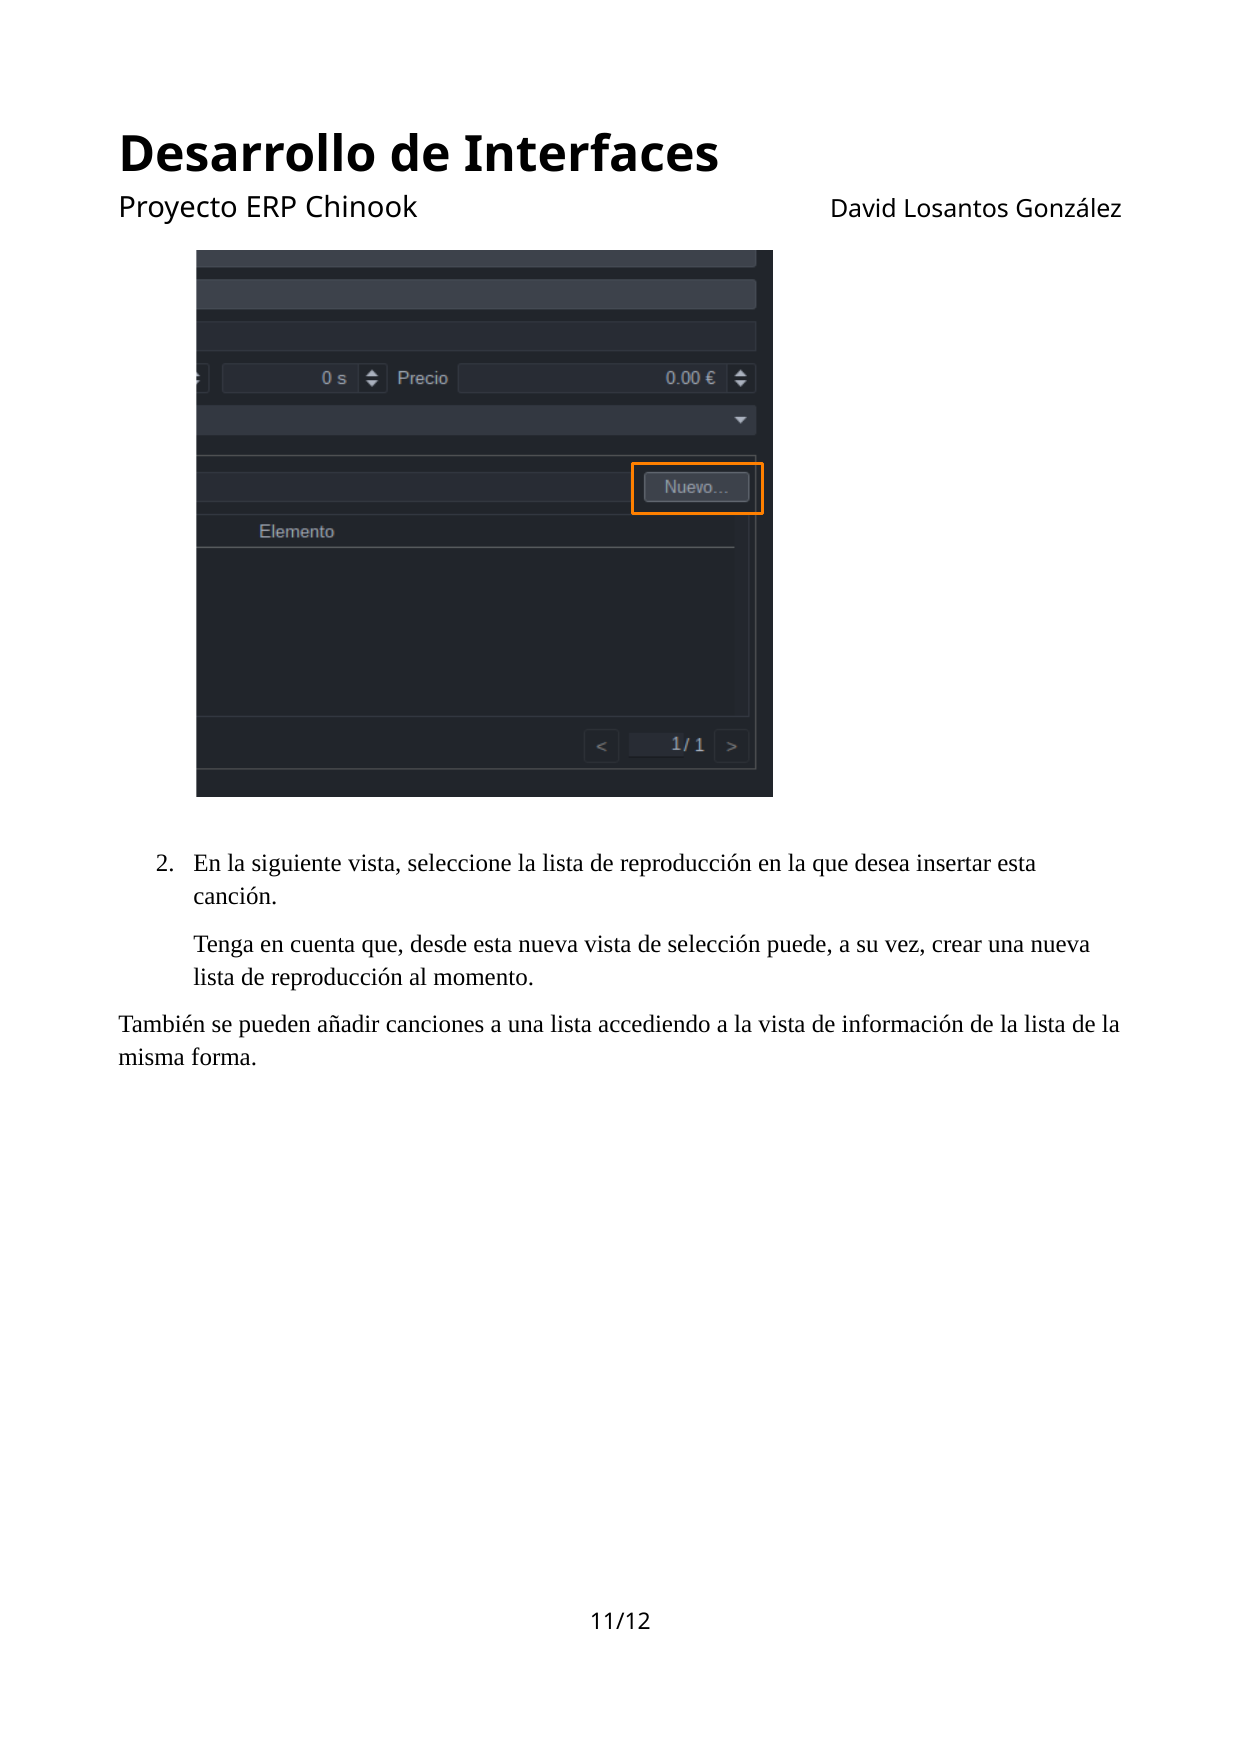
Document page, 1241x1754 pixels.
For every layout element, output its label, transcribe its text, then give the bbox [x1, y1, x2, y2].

list Tenga en cuenta que, desde esta nueva vista de selección puede, a su vez, crear una nueva lista de reproducción al momento. [156, 929, 1122, 991]
list En la siguiente vista, seleccione la lista de reproducción en la que desea insertar esta canción. [156, 848, 1122, 910]
picture [196, 250, 773, 797]
text También se pueden añadir canciones a una lista accediendo a la vista de información de la lista de la misma forma. [118, 1009, 1122, 1071]
